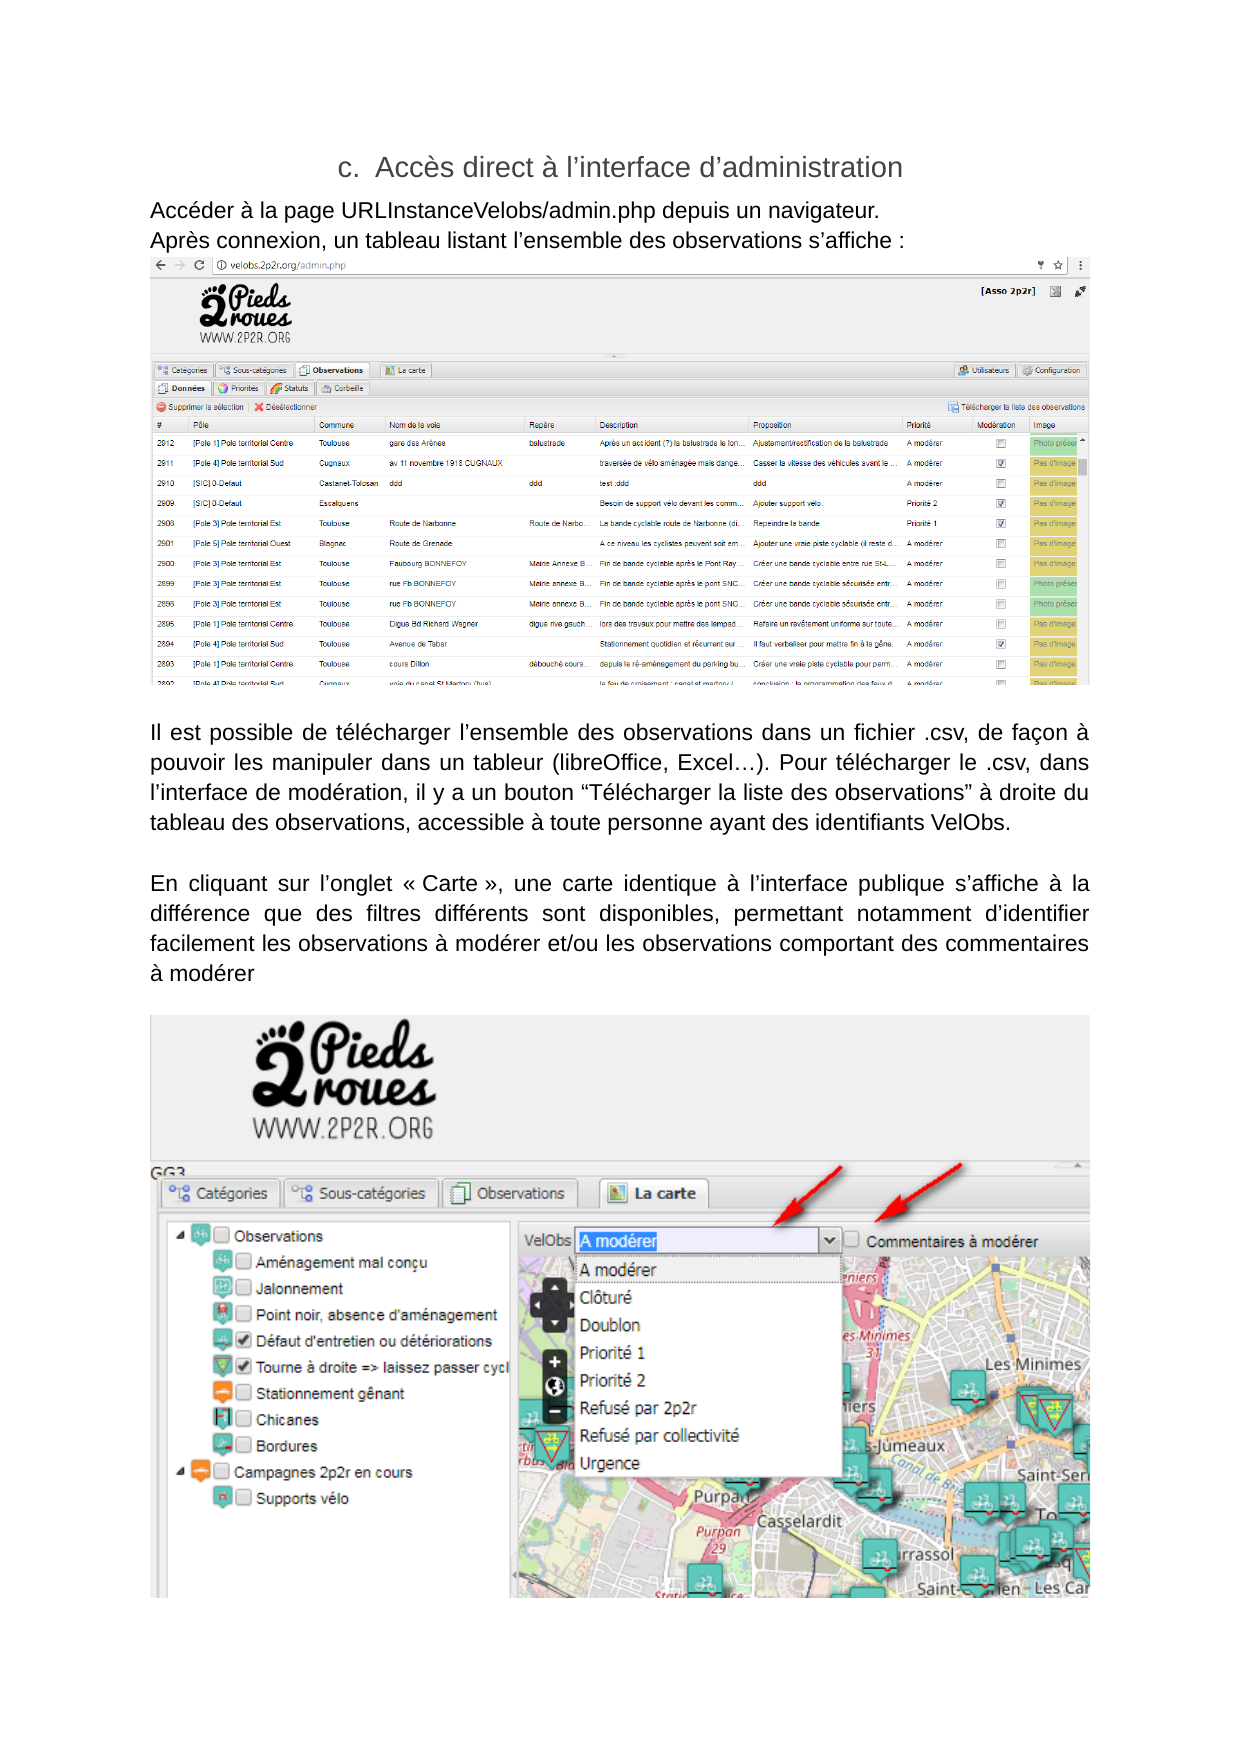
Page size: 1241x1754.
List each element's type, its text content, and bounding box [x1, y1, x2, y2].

text Après connexion, un tableau listant l’ensemble des observations s’affiche : [150, 227, 1090, 253]
text En cliquant sur l’onglet « Carte », une carte identique à l’interface publique s’affiche à la différence que des filtres différents sont disponibles, permettant notamment d’identifier facilement les observations à modérer et/ou les observations comportant des commentaires à modérer [150, 869, 1090, 986]
subtitle Accès direct à l’interface d’administration [337, 150, 1090, 183]
picture [150, 1015, 1091, 1598]
text Il est possible de télécharger l’ensemble des observations dans un fichier .csv, de façon à pouvoir les manipuler dans un tableur (libreOffice, Excel…). Pour télécharger le .csv, dans l’interface de modération, il y a un bouton “Télécharger la liste des observations” à droite du tableau des observations, accessible à toute personne ayant des identifiants VelObs. [150, 718, 1090, 835]
text Accéder à la page URLInstanceVelobs/admin.php depuis un navigateur. [150, 197, 1090, 223]
picture [150, 257, 1091, 685]
